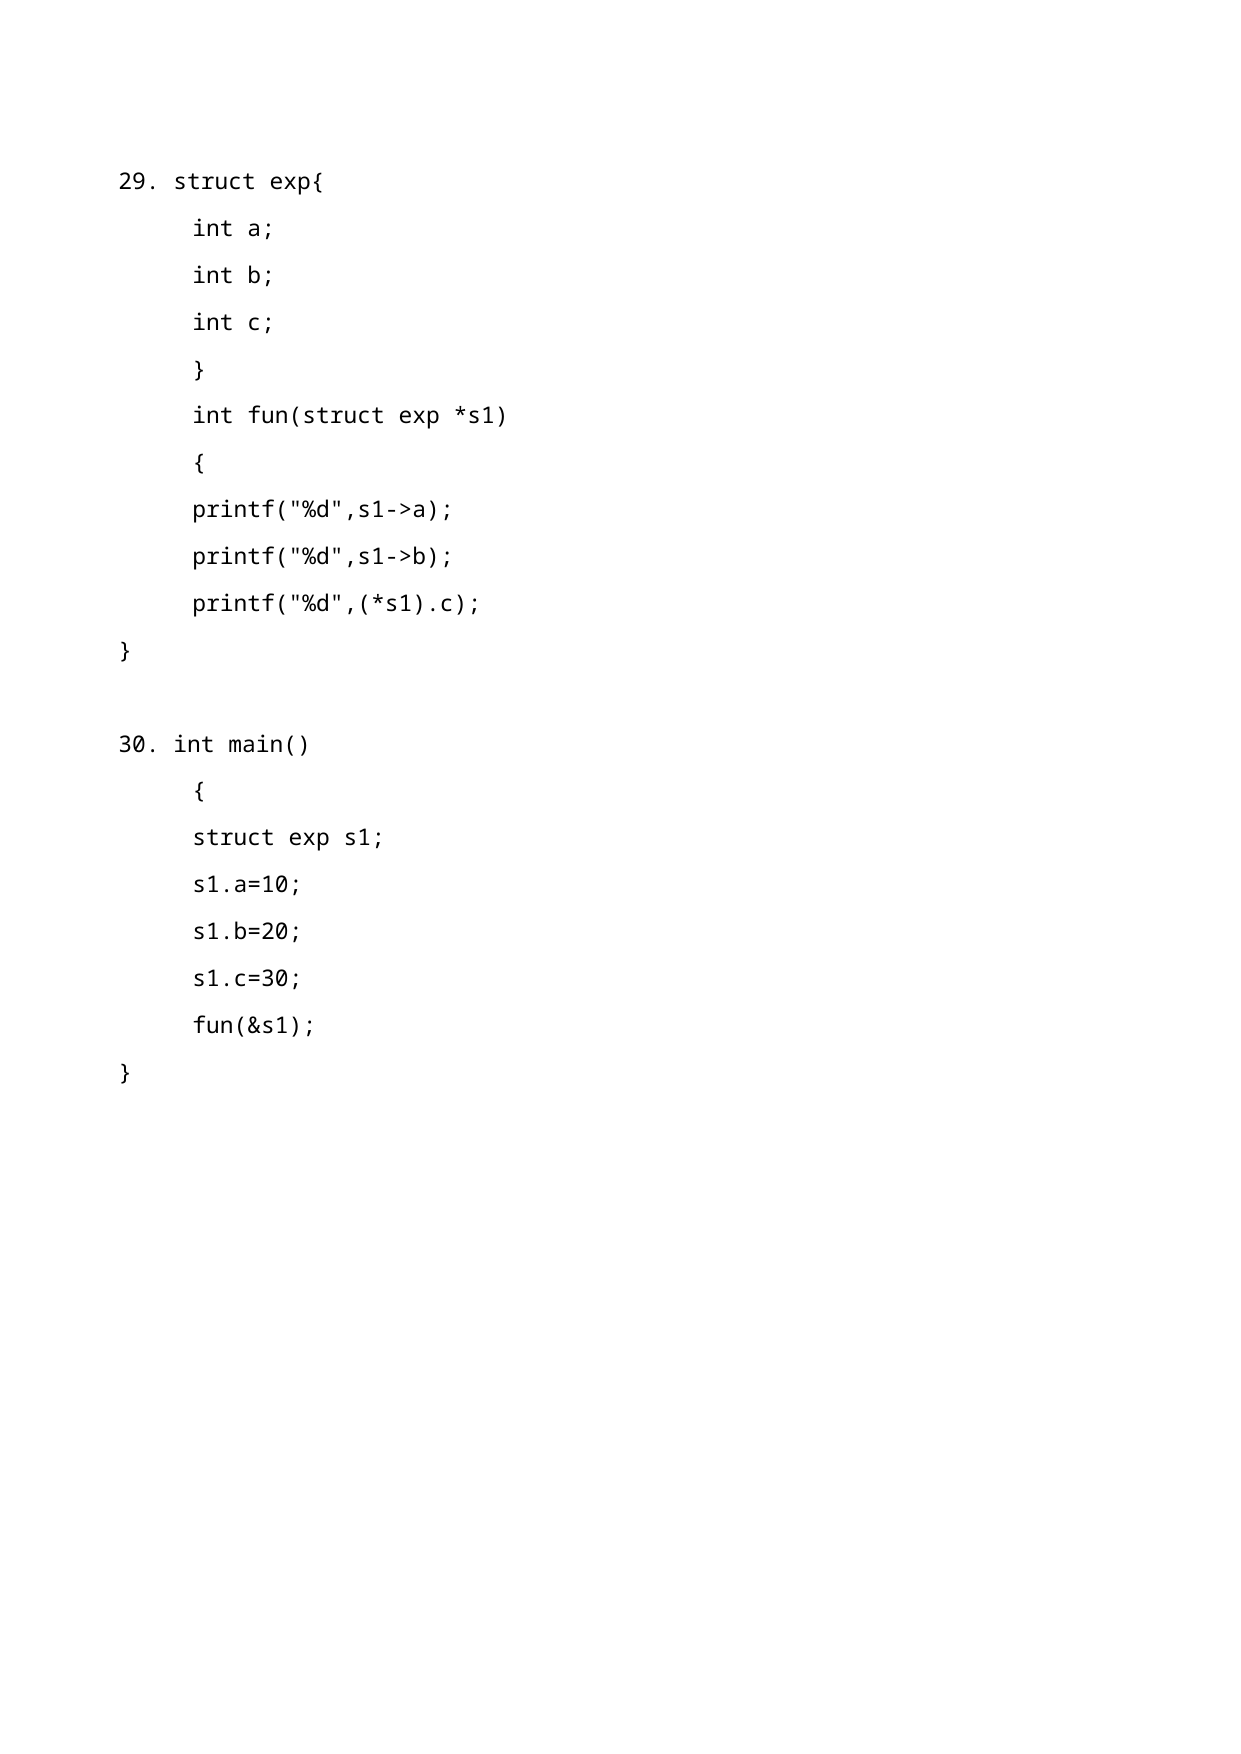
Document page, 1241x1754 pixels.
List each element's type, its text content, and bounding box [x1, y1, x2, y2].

text struct exp s1; [118, 821, 1122, 852]
text s1.c=30; [118, 962, 1122, 993]
text printf("%d",(*s1).c); [118, 587, 1122, 618]
text int fun(struct exp *s1) [118, 399, 1122, 431]
text int b; [118, 259, 1122, 290]
text int a; [118, 212, 1122, 243]
text fun(&s1); [118, 1009, 1122, 1040]
text { [118, 446, 1122, 477]
text printf("%d",s1->b); [118, 540, 1122, 571]
text 30. int main() [118, 727, 1122, 759]
text s1.b=20; [118, 915, 1122, 946]
text } [118, 634, 1122, 665]
text } [118, 352, 1122, 384]
text 29. struct exp{ [118, 165, 1122, 196]
text printf("%d",s1->a); [118, 493, 1122, 524]
text int c; [118, 306, 1122, 337]
text { [118, 774, 1122, 806]
text s1.a=10; [118, 868, 1122, 899]
text } [118, 1056, 1122, 1087]
